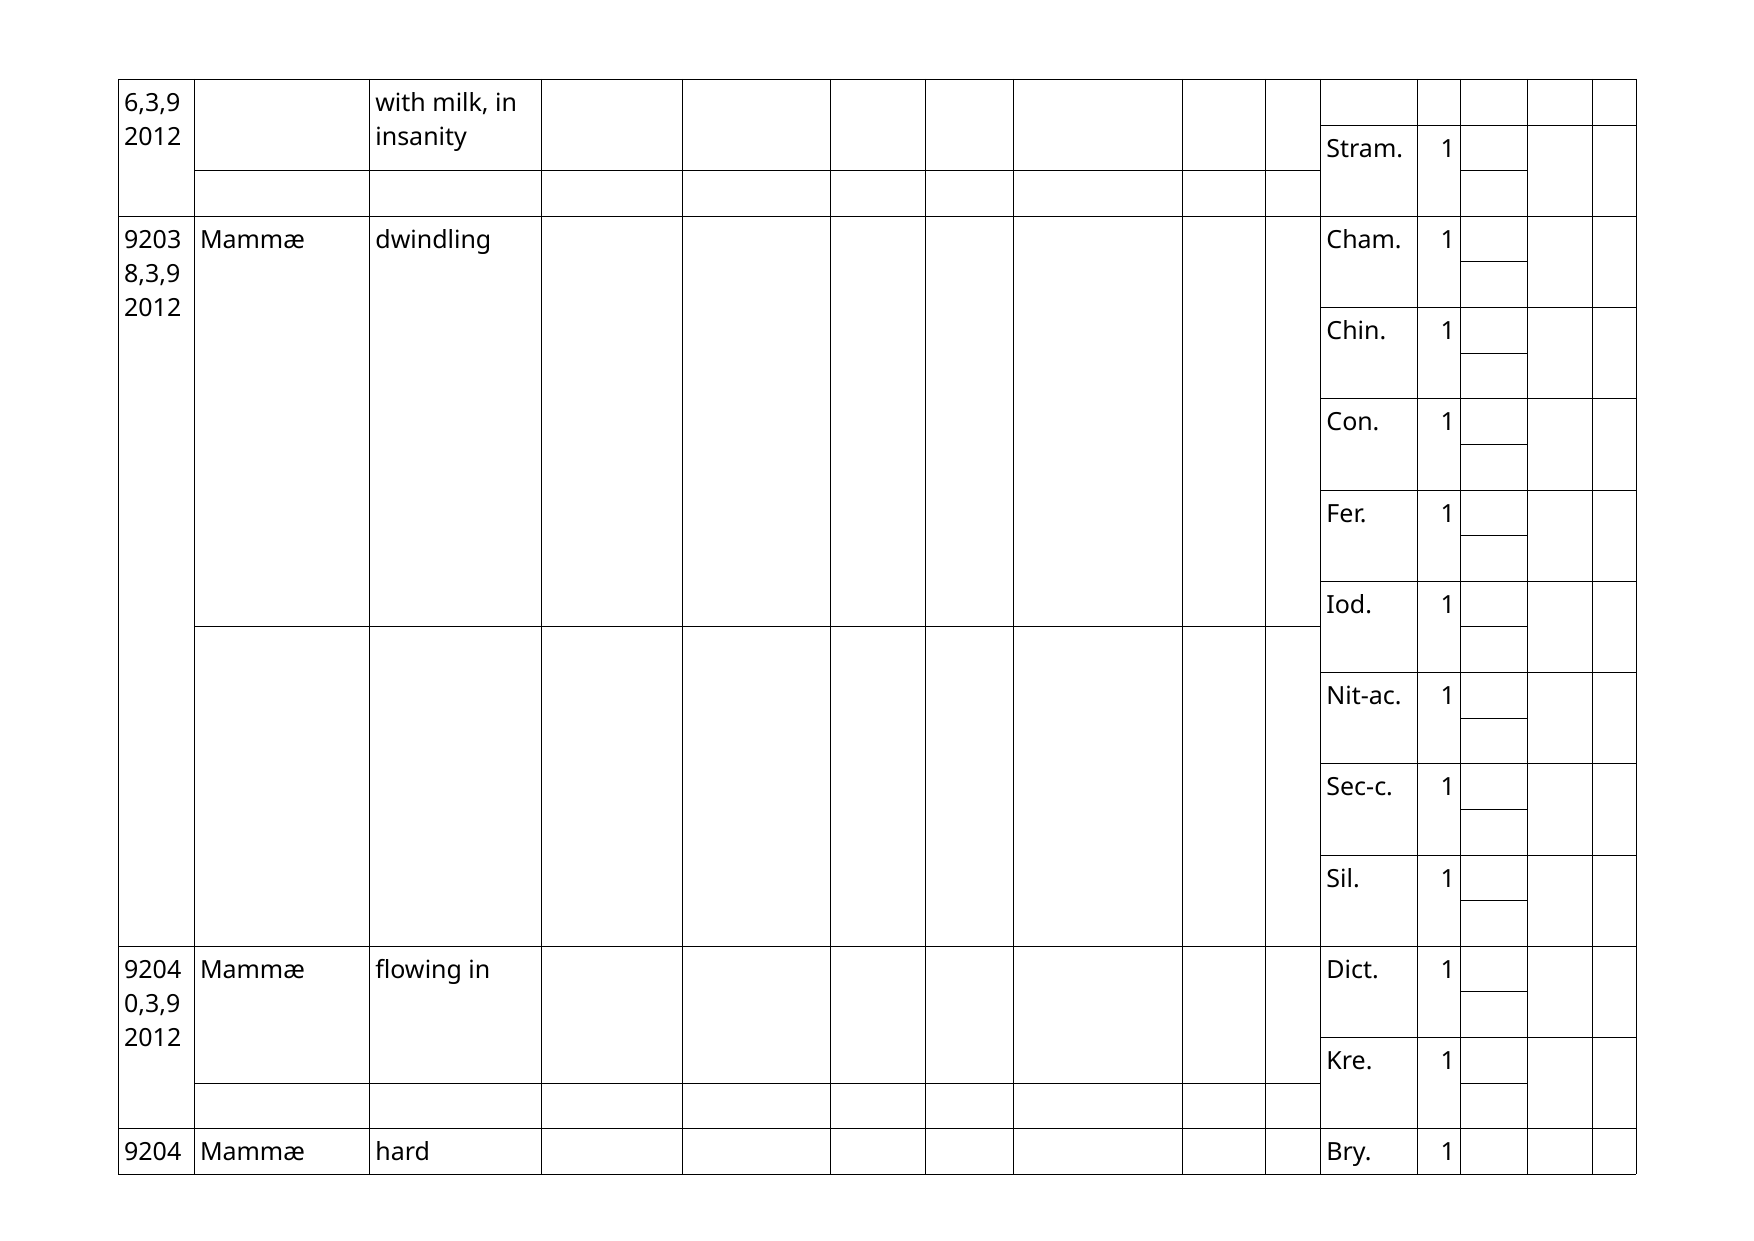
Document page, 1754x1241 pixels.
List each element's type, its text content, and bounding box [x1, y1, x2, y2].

table_cell [683, 217, 830, 626]
table_cell [1461, 764, 1527, 809]
table_cell [370, 171, 541, 216]
table_cell Chin. [1321, 308, 1417, 398]
table_cell [683, 627, 830, 946]
table_cell [1183, 80, 1265, 170]
table_cell [1593, 399, 1636, 489]
table_cell [926, 1129, 1013, 1174]
table_cell [1461, 856, 1527, 900]
table_cell Mammæ [195, 947, 369, 1083]
table_cell [831, 947, 925, 1083]
table_cell 1 [1418, 764, 1460, 854]
table_cell [1014, 217, 1182, 626]
table_cell Cham. [1321, 217, 1417, 307]
table_cell 1 [1418, 308, 1460, 398]
table_cell [1183, 1084, 1265, 1128]
table_cell [1461, 171, 1527, 216]
table_cell [1593, 1129, 1636, 1174]
table_cell [1528, 947, 1592, 1037]
table_cell [1266, 171, 1320, 216]
table_cell [370, 1084, 541, 1128]
table_cell hard [370, 1129, 541, 1174]
table_cell [1528, 764, 1592, 854]
table_cell [1461, 810, 1527, 854]
table_cell [831, 1084, 925, 1128]
table_cell with milk, in insanity [370, 80, 541, 170]
table_cell 1 [1418, 399, 1460, 489]
table_cell [1528, 673, 1592, 763]
table_cell Iod. [1321, 582, 1417, 672]
table_cell [1593, 856, 1636, 946]
table_cell [1461, 445, 1527, 489]
table_cell [1461, 354, 1527, 398]
table_cell [1528, 80, 1592, 124]
table_cell 9204 [119, 1129, 194, 1174]
table_cell [1461, 901, 1527, 946]
table_cell [370, 627, 541, 946]
table_cell Bry. [1321, 1129, 1417, 1174]
table_cell [1528, 399, 1592, 489]
table_cell [1266, 627, 1320, 946]
table_cell [1528, 308, 1592, 398]
table_cell [926, 171, 1013, 216]
table_cell [542, 627, 682, 946]
table_cell [1014, 80, 1182, 170]
table_cell [1461, 262, 1527, 307]
table_cell [683, 171, 830, 216]
table_cell 1 [1418, 582, 1460, 672]
table_cell [1183, 1129, 1265, 1174]
table_cell [1266, 1084, 1320, 1128]
table_cell [1593, 126, 1636, 216]
table_cell [1183, 627, 1265, 946]
table_cell flowing in [370, 947, 541, 1083]
table_cell [1528, 126, 1592, 216]
table_cell [1266, 217, 1320, 626]
table_cell 1 [1418, 126, 1460, 216]
table_cell Kre. [1321, 1038, 1417, 1128]
table_cell [1461, 80, 1527, 124]
table_cell [1183, 171, 1265, 216]
table_cell [1014, 627, 1182, 946]
table_cell [542, 217, 682, 626]
table_cell dwindling [370, 217, 541, 626]
table_cell [926, 80, 1013, 170]
table_cell Dict. [1321, 947, 1417, 1037]
table_cell [1183, 947, 1265, 1083]
table_cell [1461, 719, 1527, 763]
table_cell [926, 947, 1013, 1083]
table_cell [1593, 217, 1636, 307]
table_cell [1461, 491, 1527, 535]
table_cell [542, 1129, 682, 1174]
table_cell [683, 1084, 830, 1128]
table_cell [1528, 491, 1592, 581]
table_cell [542, 1084, 682, 1128]
table_cell [1461, 1038, 1527, 1083]
table_cell [1461, 582, 1527, 626]
table_cell [1461, 308, 1527, 353]
table_cell [1014, 1129, 1182, 1174]
table_cell [1461, 126, 1527, 170]
table_cell [1461, 1084, 1527, 1128]
table_cell [1418, 80, 1460, 124]
table_cell [1593, 947, 1636, 1037]
table_cell 1 [1418, 217, 1460, 307]
table_cell [926, 217, 1013, 626]
table_cell 1 [1418, 1038, 1460, 1128]
table_cell 1 [1418, 1129, 1460, 1174]
table_cell [831, 1129, 925, 1174]
table_cell [1266, 1129, 1320, 1174]
table_cell [195, 80, 369, 170]
table_cell [1593, 308, 1636, 398]
table_cell [1461, 536, 1527, 581]
table_cell [1014, 171, 1182, 216]
table_cell 1 [1418, 947, 1460, 1037]
table_cell [1461, 673, 1527, 718]
table_cell [195, 1084, 369, 1128]
table_cell 1 [1418, 856, 1460, 946]
table_cell 6,3,92012 [119, 80, 194, 216]
table_cell [1461, 992, 1527, 1037]
table_cell 1 [1418, 491, 1460, 581]
table_cell [1266, 80, 1320, 170]
table_cell [926, 627, 1013, 946]
table_cell [831, 217, 925, 626]
table_cell Sec-c. [1321, 764, 1417, 854]
table_cell [1461, 399, 1527, 444]
table_cell [683, 80, 830, 170]
table_cell [542, 80, 682, 170]
table_cell [1593, 491, 1636, 581]
table_cell [1461, 217, 1527, 261]
table_cell [542, 947, 682, 1083]
table_cell Con. [1321, 399, 1417, 489]
table_cell [831, 80, 925, 170]
table_cell [683, 1129, 830, 1174]
table_cell [1528, 1129, 1592, 1174]
table_cell [1593, 673, 1636, 763]
table_cell Nit-ac. [1321, 673, 1417, 763]
table_cell Sil. [1321, 856, 1417, 946]
table_cell [1461, 1129, 1527, 1174]
table_cell [195, 171, 369, 216]
table_cell Fer. [1321, 491, 1417, 581]
table_cell [1528, 582, 1592, 672]
table_cell [1528, 217, 1592, 307]
table_cell [926, 1084, 1013, 1128]
table_cell Mammæ [195, 1129, 369, 1174]
table_cell [1266, 947, 1320, 1083]
table_cell Stram. [1321, 126, 1417, 216]
table_cell [1593, 582, 1636, 672]
table_cell [1593, 80, 1636, 124]
table_cell [1528, 856, 1592, 946]
table_cell [683, 947, 830, 1083]
table_cell [1183, 217, 1265, 626]
table_cell [1321, 80, 1417, 124]
table_cell Mammæ [195, 217, 369, 626]
table_cell 92038,3,92012 [119, 217, 194, 946]
table_cell [831, 627, 925, 946]
table_cell [1593, 764, 1636, 854]
table_cell 92040,3,92012 [119, 947, 194, 1128]
table_cell [1461, 947, 1527, 991]
table_cell [1461, 627, 1527, 672]
table_cell [831, 171, 925, 216]
table_cell [195, 627, 369, 946]
table_cell [1593, 1038, 1636, 1128]
table_cell 1 [1418, 673, 1460, 763]
table_cell [1014, 947, 1182, 1083]
table_cell [542, 171, 682, 216]
table_cell [1528, 1038, 1592, 1128]
table_cell [1014, 1084, 1182, 1128]
